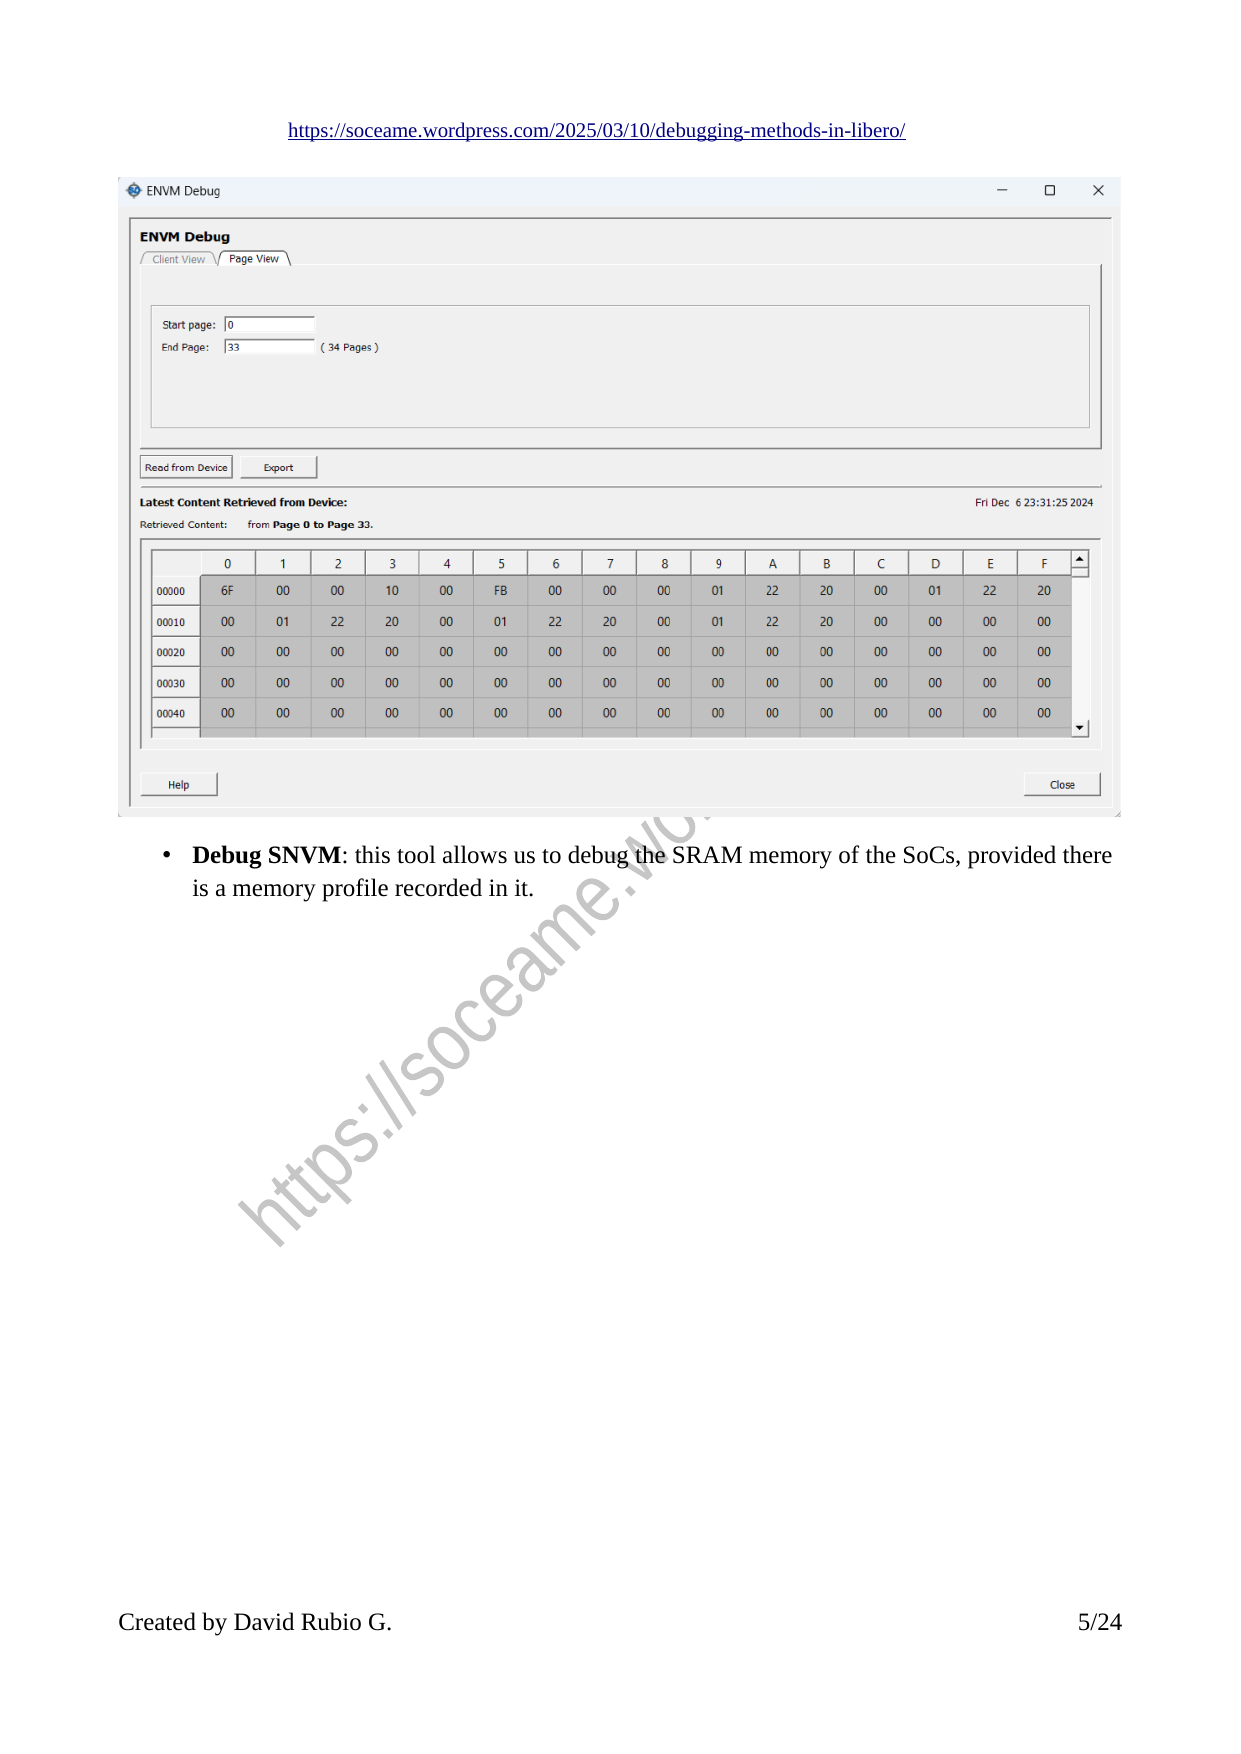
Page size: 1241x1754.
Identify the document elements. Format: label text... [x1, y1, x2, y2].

list Debug SNVM: this tool allows us to debug the SRAM memory of the SoCs, provided there is a memory profile recorded in it. [162, 840, 1122, 902]
picture [118, 177, 1121, 817]
